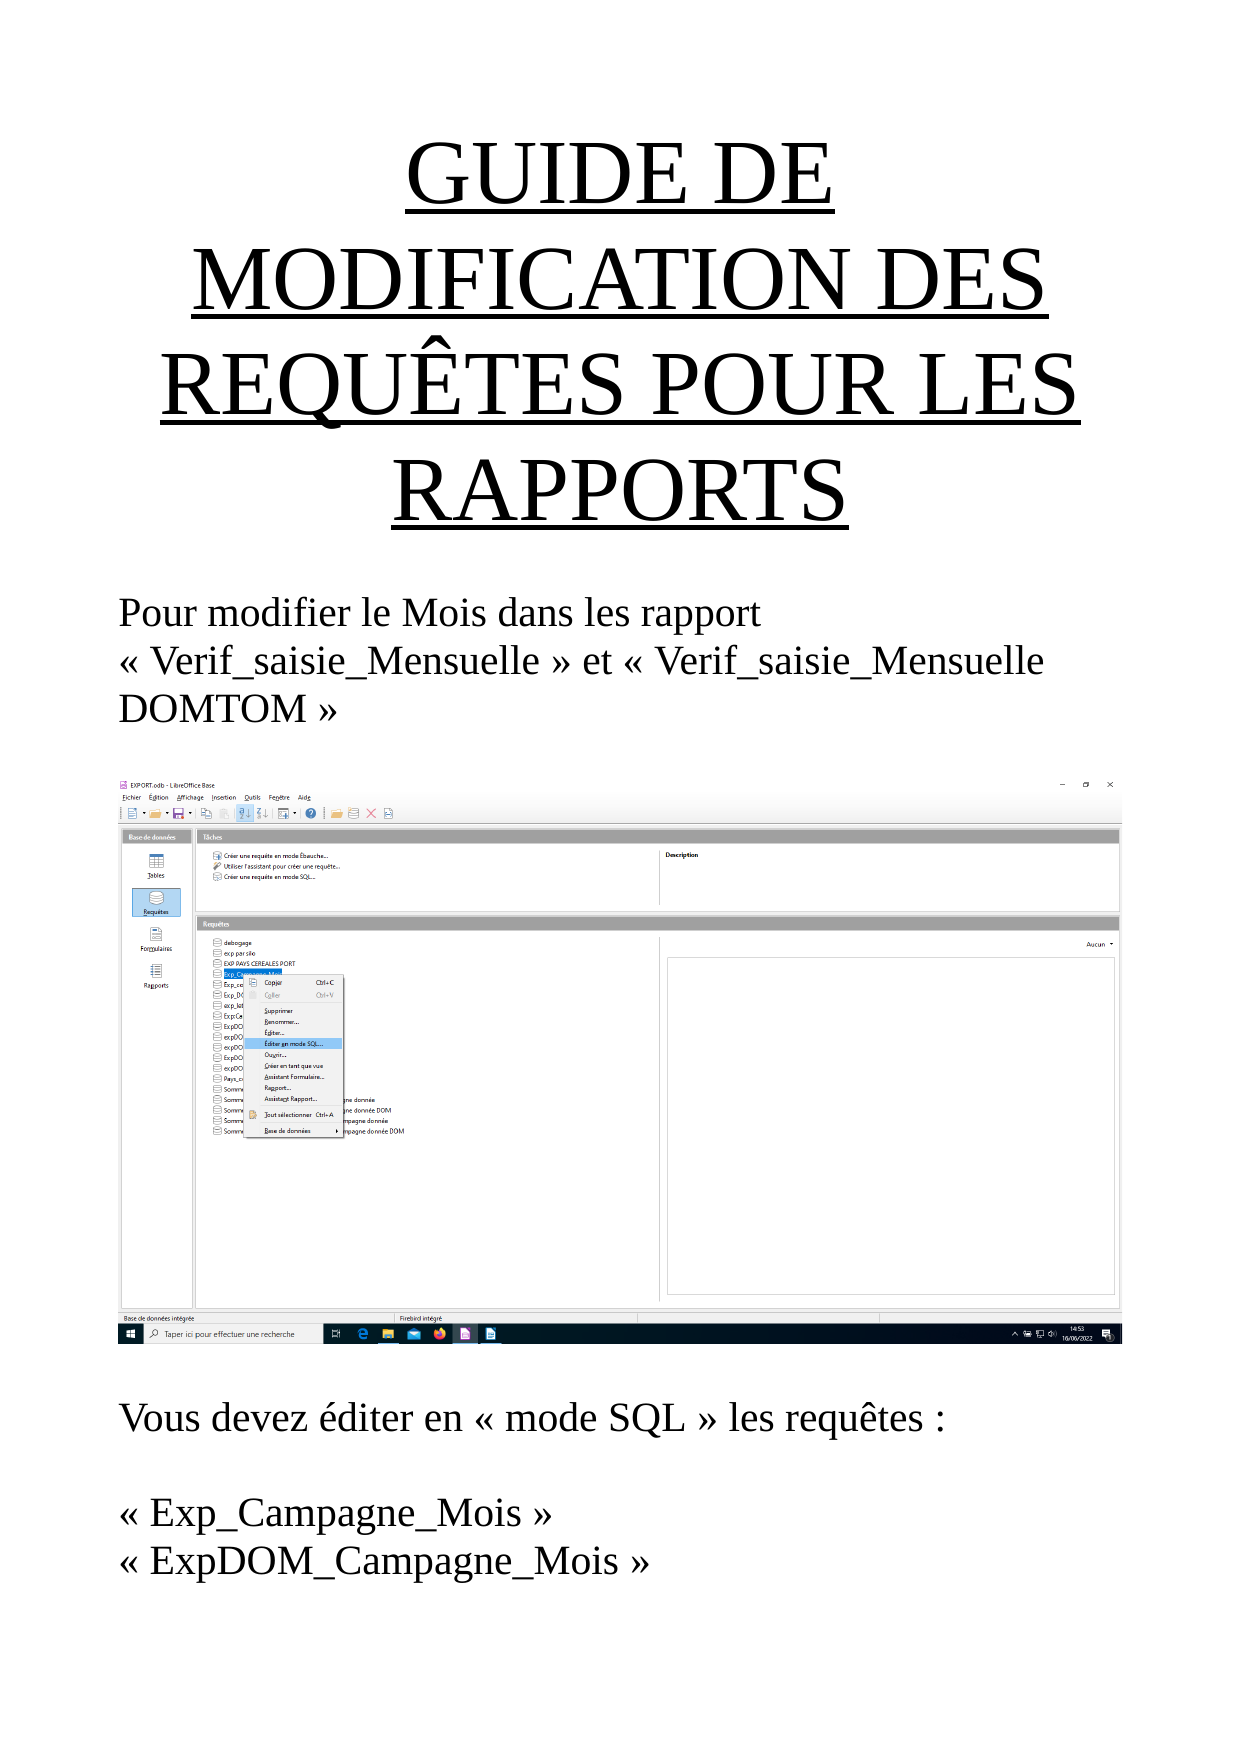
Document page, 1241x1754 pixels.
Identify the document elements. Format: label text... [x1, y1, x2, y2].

text Vous devez éditer en « mode SQL » les requêtes : [118, 1392, 1122, 1440]
picture [118, 779, 1123, 1344]
text GUIDE DE MODIFICATION DES REQUÊTES POUR LES RAPPORTS [118, 118, 1122, 540]
text Pour modifier le Mois dans les rapport « Verif_saisie_Mensuelle » et « Verif_saisie_Mensuelle DOMTOM » [118, 588, 1122, 731]
text « Exp_Campagne_Mois » [118, 1488, 1122, 1536]
text « ExpDOM_Campagne_Mois » [118, 1536, 1122, 1584]
